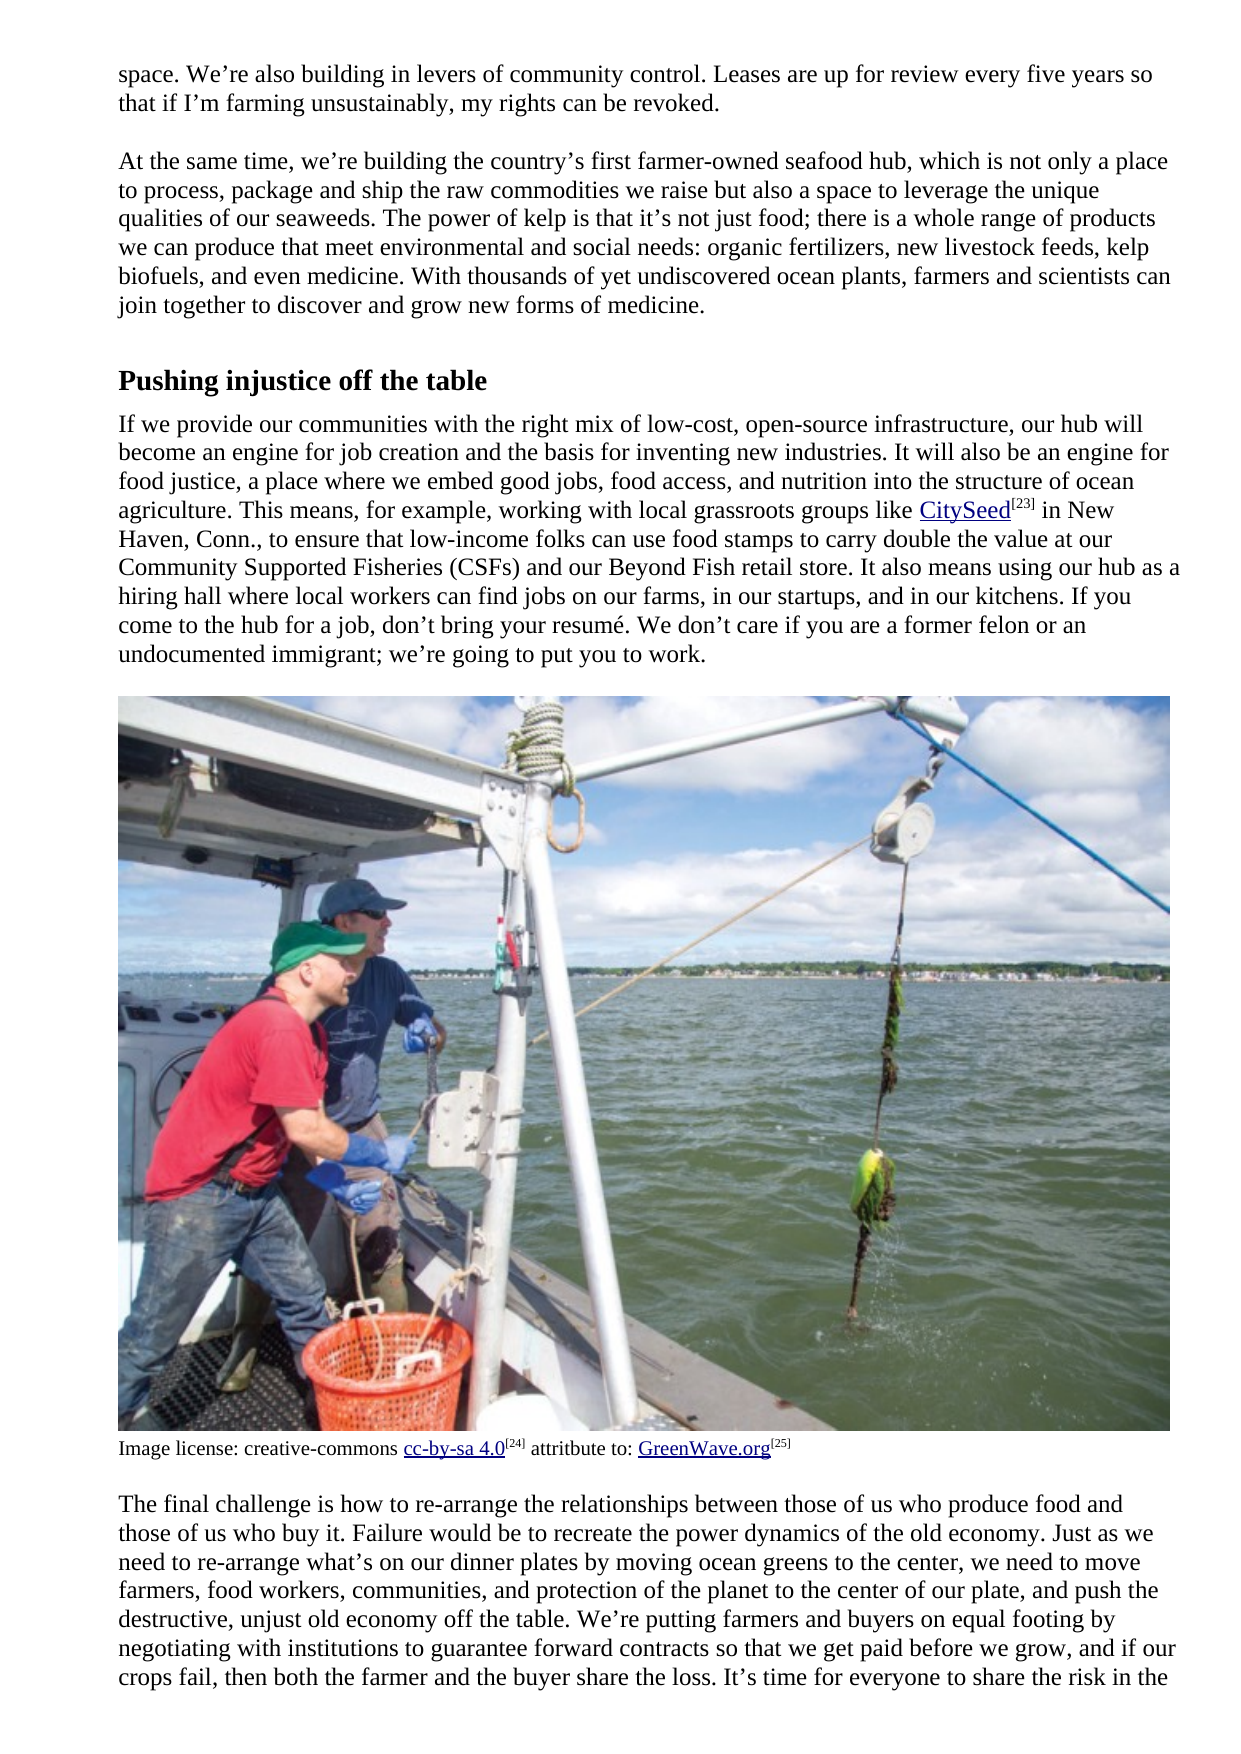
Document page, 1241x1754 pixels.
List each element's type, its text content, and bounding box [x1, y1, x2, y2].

text space. We’re also building in levers of community control. Leases are up for review every five years so that if I’m farming unsustainably, my rights can be revoked. [118, 59, 1181, 117]
text At the same time, we’re building the country’s first farmer-owned seafood hub, which is not only a place to process, package and ship the raw commodities we raise but also a space to leverage the unique qualities of our seaweeds. The power of kelp is that it’s not just food; there is a whole range of products we can produce that meet environmental and social needs: organic fertilizers, new livestock feeds, kelp biofuels, and even medicine. With thousands of yet undiscovered ocean plants, farmers and scientists can join together to discover and grow new forms of medicine. [118, 146, 1181, 318]
subtitle Pushing injustice off the table [118, 363, 1181, 396]
text Image license: creative-commons cc-by-sa 4.0 attritbute to: GreenWave.org [118, 697, 1181, 1460]
text If we provide our communities with the right mix of low-cost, open-source infrastructure, our hub will become an engine for job creation and the basis for inventing new industries. It will also be an engine for food justice, a place where we embed good jobs, food access, and nutrition into the structure of ocean agriculture. This means, for example, working with local grassroots groups like CitySeed in New Haven, Conn., to ensure that low-income folks can use food stamps to carry double the value at our Community Supported Fisheries (CSFs) and our Beyond Fish retail store. It also means using our hub as a hiring hall where local workers can find jobs on our farms, in our startups, and in our kitchens. If you come to the hub for a job, don’t bring your resumé. We don’t care if you are a former felon or an undocumented immigrant; we’re going to put you to work. [118, 409, 1181, 667]
text The final challenge is how to re-arrange the relationships between those of us who produce food and those of us who buy it. Failure would be to recreate the power dynamics of the old economy. Just as we need to re-arrange what’s on our dinner plates by moving ocean greens to the center, we need to move farmers, food workers, communities, and protection of the planet to the center of our plate, and push the destructive, unjust old economy off the table. We’re putting farmers and buyers on equal footing by negotiating with institutions to guarantee forward contracts so that we get paid before we grow, and if our crops fail, then both the farmer and the buyer share the loss. It’s time for everyone to share the risk in the [118, 1489, 1181, 1690]
picture [118, 696, 1170, 1431]
